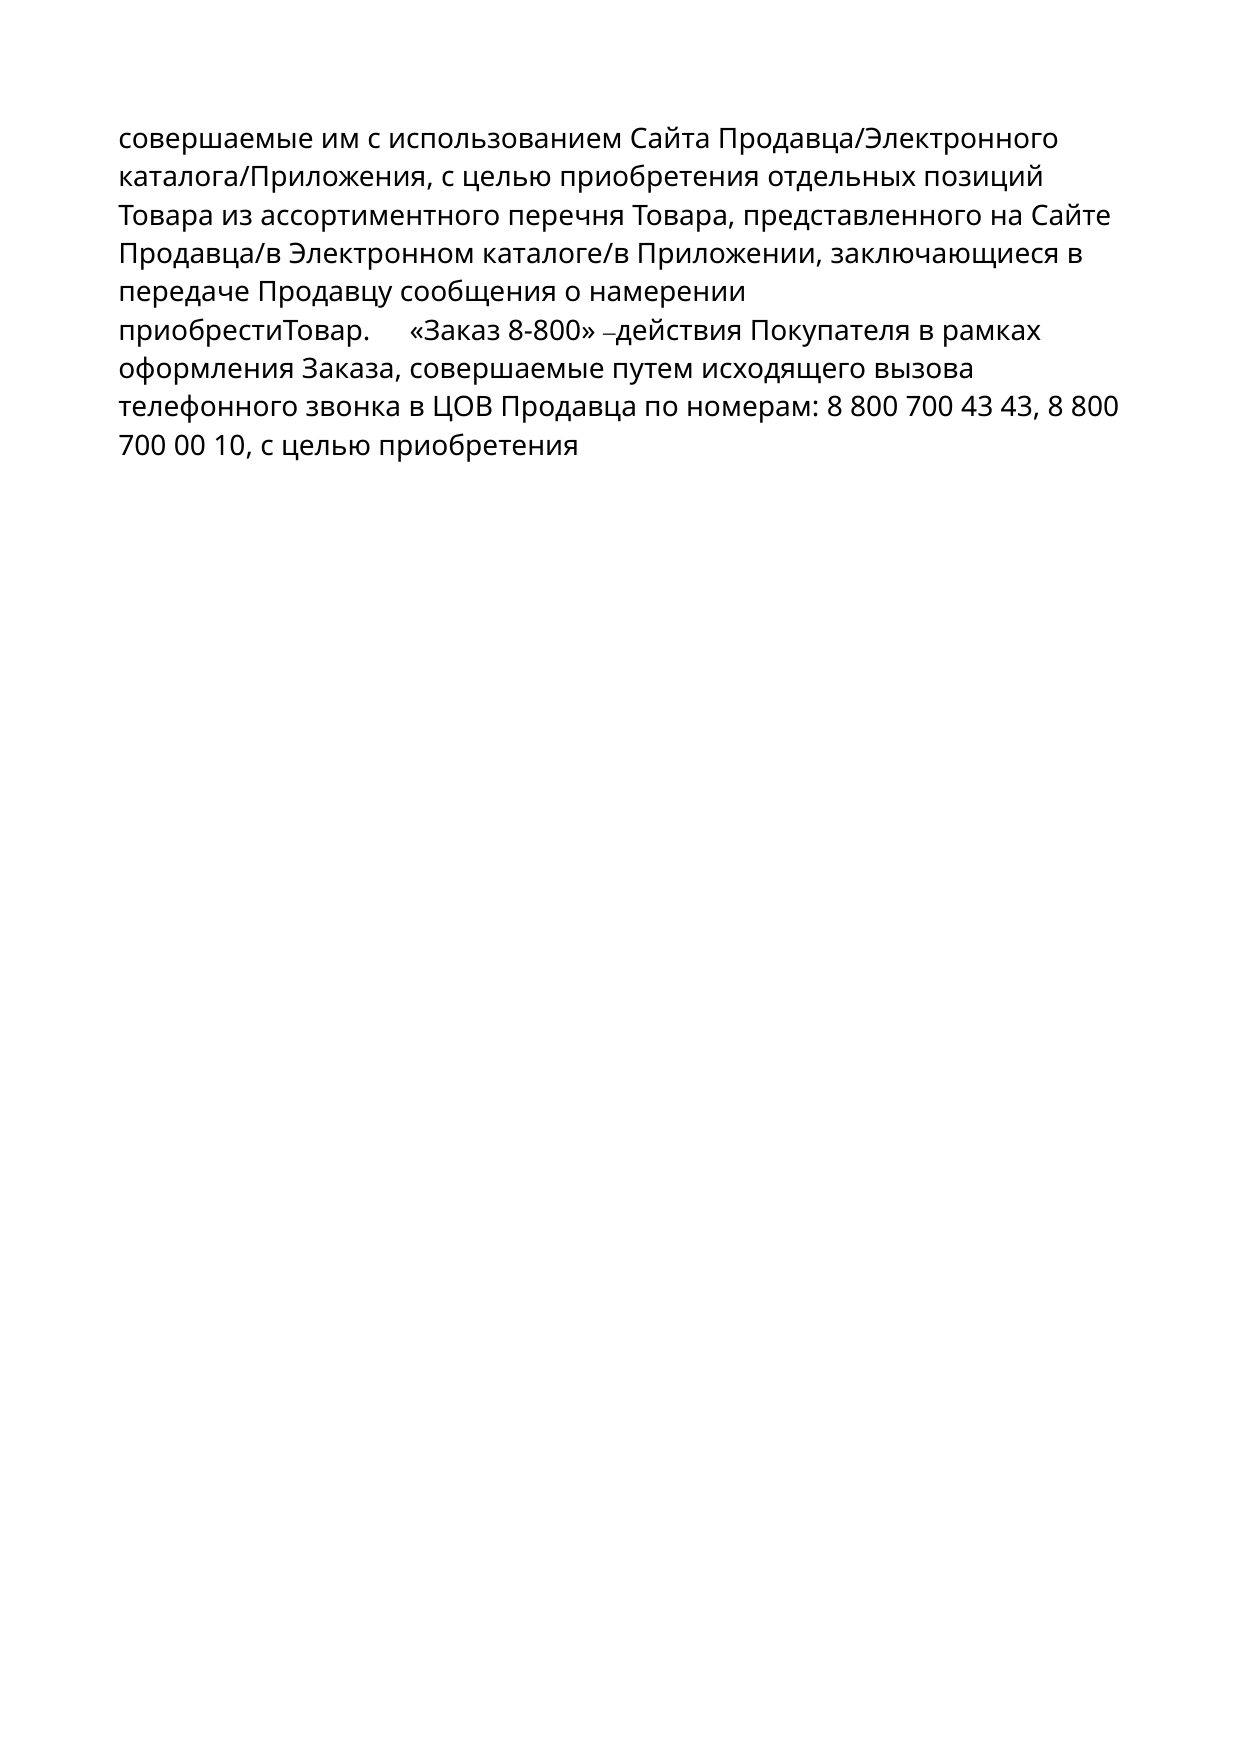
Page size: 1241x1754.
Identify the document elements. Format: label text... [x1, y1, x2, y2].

text совершаемые им с использованием Сайта Продавца/Электронного каталога/Приложения, с целью приобретения отдельных позиций Товара из ассортиментного перечня Товара, представленного на Сайте Продавца/в Электронном каталоге/в Приложении, заключающиеся в передаче Продавцу сообщения о намерении приобрестиТовар.«Заказ 8-800» –действия Покупателя в рамках оформления Заказа, совершаемые путем исходящего вызова телефонного звонка в ЦОВ Продавца по номерам: 8 800 700 43 43, 8 800 700 00 10, с целью приобретения [118, 118, 1122, 463]
